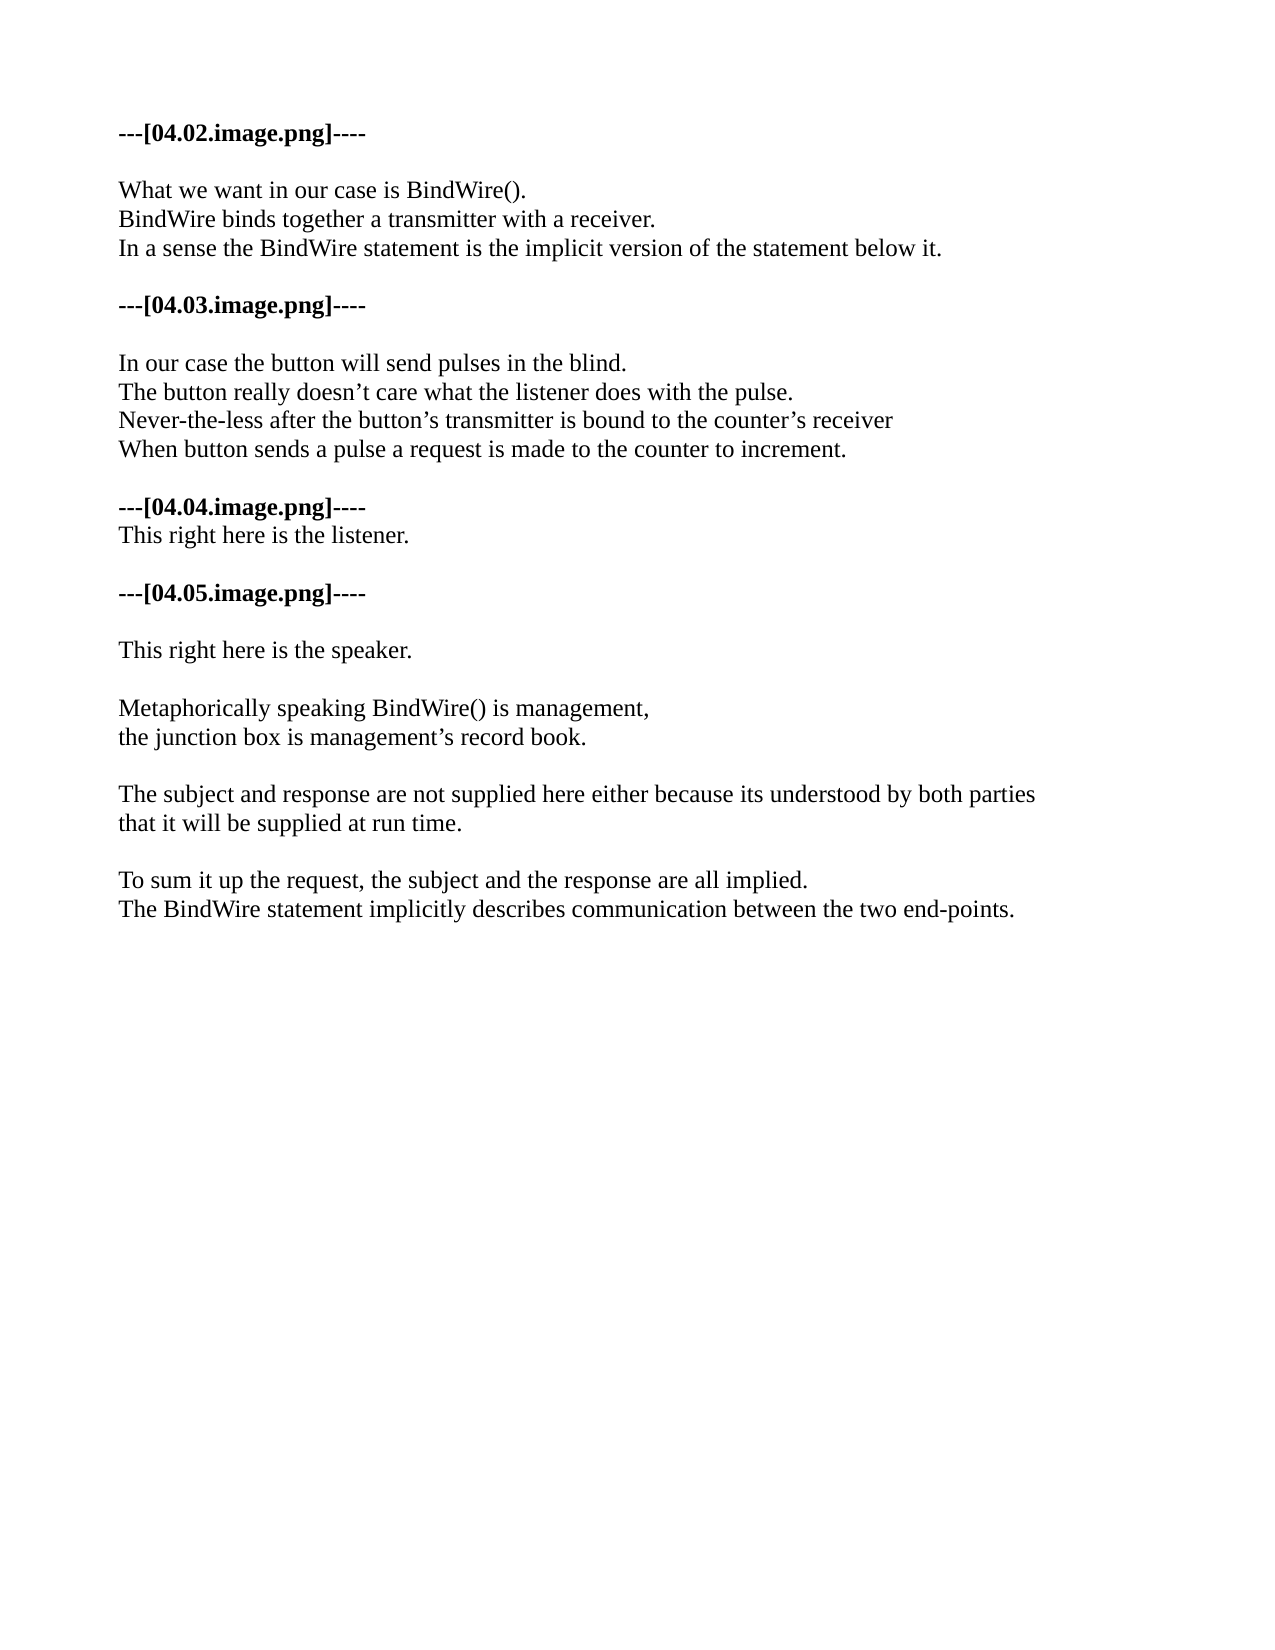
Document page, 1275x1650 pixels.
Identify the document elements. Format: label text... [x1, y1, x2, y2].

text The button really doesn’t care what the listener does with the pulse. [118, 377, 1157, 406]
text The subject and response are not supplied here either because its understood by both parties [118, 779, 1157, 808]
text ---[04.05.image.png]---- [118, 578, 1157, 607]
text When button sends a pulse a request is made to the counter to increment. [118, 434, 1157, 463]
text Never-the-less after the button’s transmitter is bound to the counter’s receiver [118, 406, 1157, 434]
text Metaphorically speaking BindWire() is management, [118, 693, 1157, 722]
text ---[04.04.image.png]---- [118, 492, 1157, 521]
text In our case the button will send pulses in the blind. [118, 348, 1157, 377]
text To sum it up the request, the subject and the response are all implied. [118, 866, 1157, 894]
text the junction box is management’s record book. [118, 722, 1157, 751]
text The BindWire statement implicitly describes communication between the two end-points. [118, 894, 1157, 923]
text This right here is the listener. [118, 521, 1157, 549]
text ---[04.03.image.png]---- [118, 291, 1157, 319]
text In a sense the BindWire statement is the implicit version of the statement below it. [118, 233, 1157, 262]
text This right here is the speaker. [118, 636, 1157, 664]
text that it will be supplied at run time. [118, 808, 1157, 837]
text BindWire binds together a transmitter with a receiver. [118, 204, 1157, 233]
text What we want in our case is BindWire(). [118, 176, 1157, 204]
text ---[04.02.image.png]---- [118, 118, 1157, 147]
